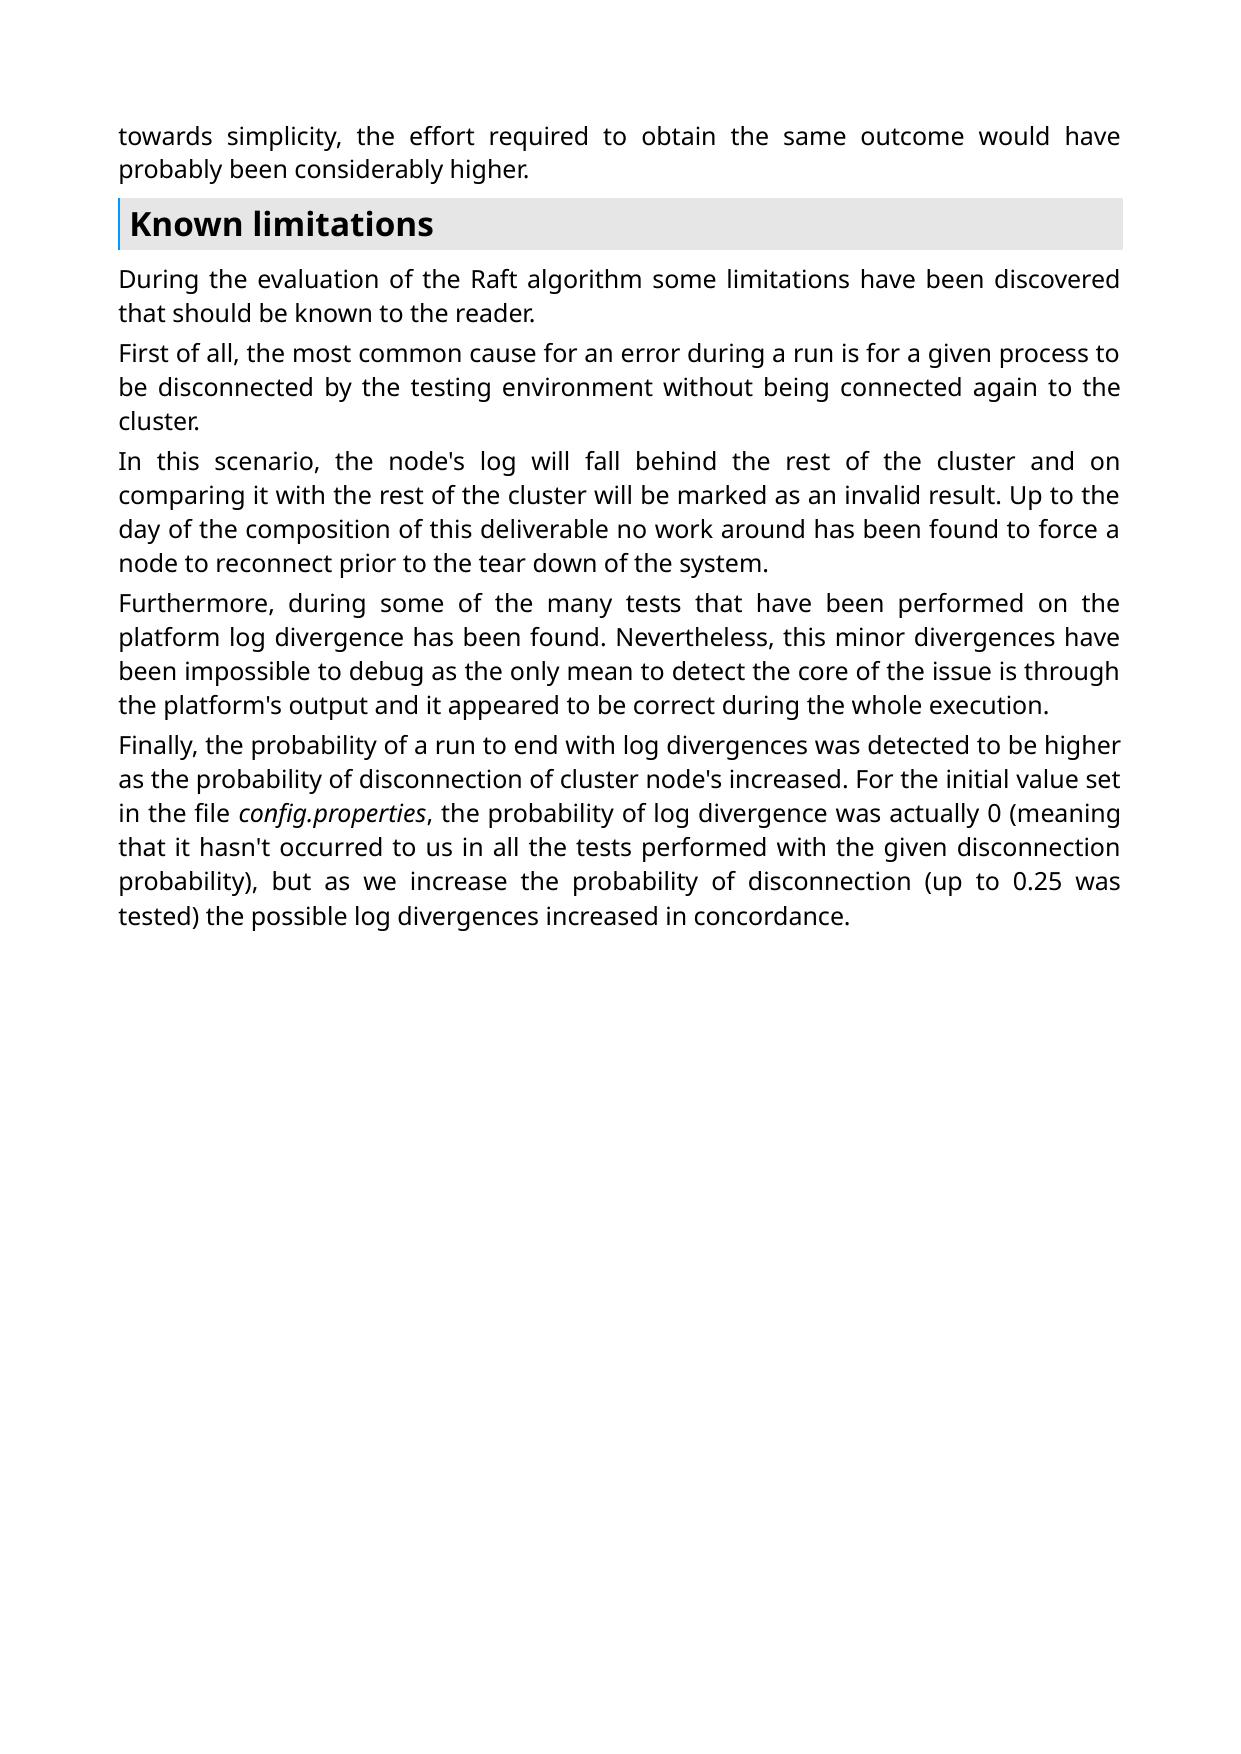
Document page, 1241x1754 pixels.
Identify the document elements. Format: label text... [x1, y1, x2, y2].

text During the evaluation of the Raft algorithm some limitations have been discovered that should be known to the reader. [118, 261, 1122, 329]
text First of all, the most common cause for an error during a run is for a given process to be disconnected by the testing environment without being connected again to the cluster. [118, 335, 1122, 437]
text Furthermore, during some of the many tests that have been performed on the platform log divergence has been found. Nevertheless, this minor divergences have been impossible to debug as the only mean to detect the core of the issue is through the platform's output and it appeared to be correct during the whole execution. [118, 586, 1122, 722]
text towards simplicity, the effort required to obtain the same outcome would have probably been considerably higher. [118, 118, 1122, 186]
text Finally, the probability of a run to end with log divergences was detected to be higher as the probability of disconnection of cluster node's increased. For the initial value set in the file config.properties, the probability of log divergence was actually 0 (meaning that it hasn't occurred to us in all the tests performed with the given disconnection probability), but as we increase the probability of disconnection (up to 0.25 was tested) the possible log divergences increased in concordance. [118, 728, 1122, 932]
subtitle Known limitations [120, 199, 1122, 249]
text In this scenario, the node's log will fall behind the rest of the cluster and on comparing it with the rest of the cluster will be marked as an invalid result. Up to the day of the composition of this deliverable no work around has been found to force a node to reconnect prior to the tear down of the system. [118, 443, 1122, 580]
